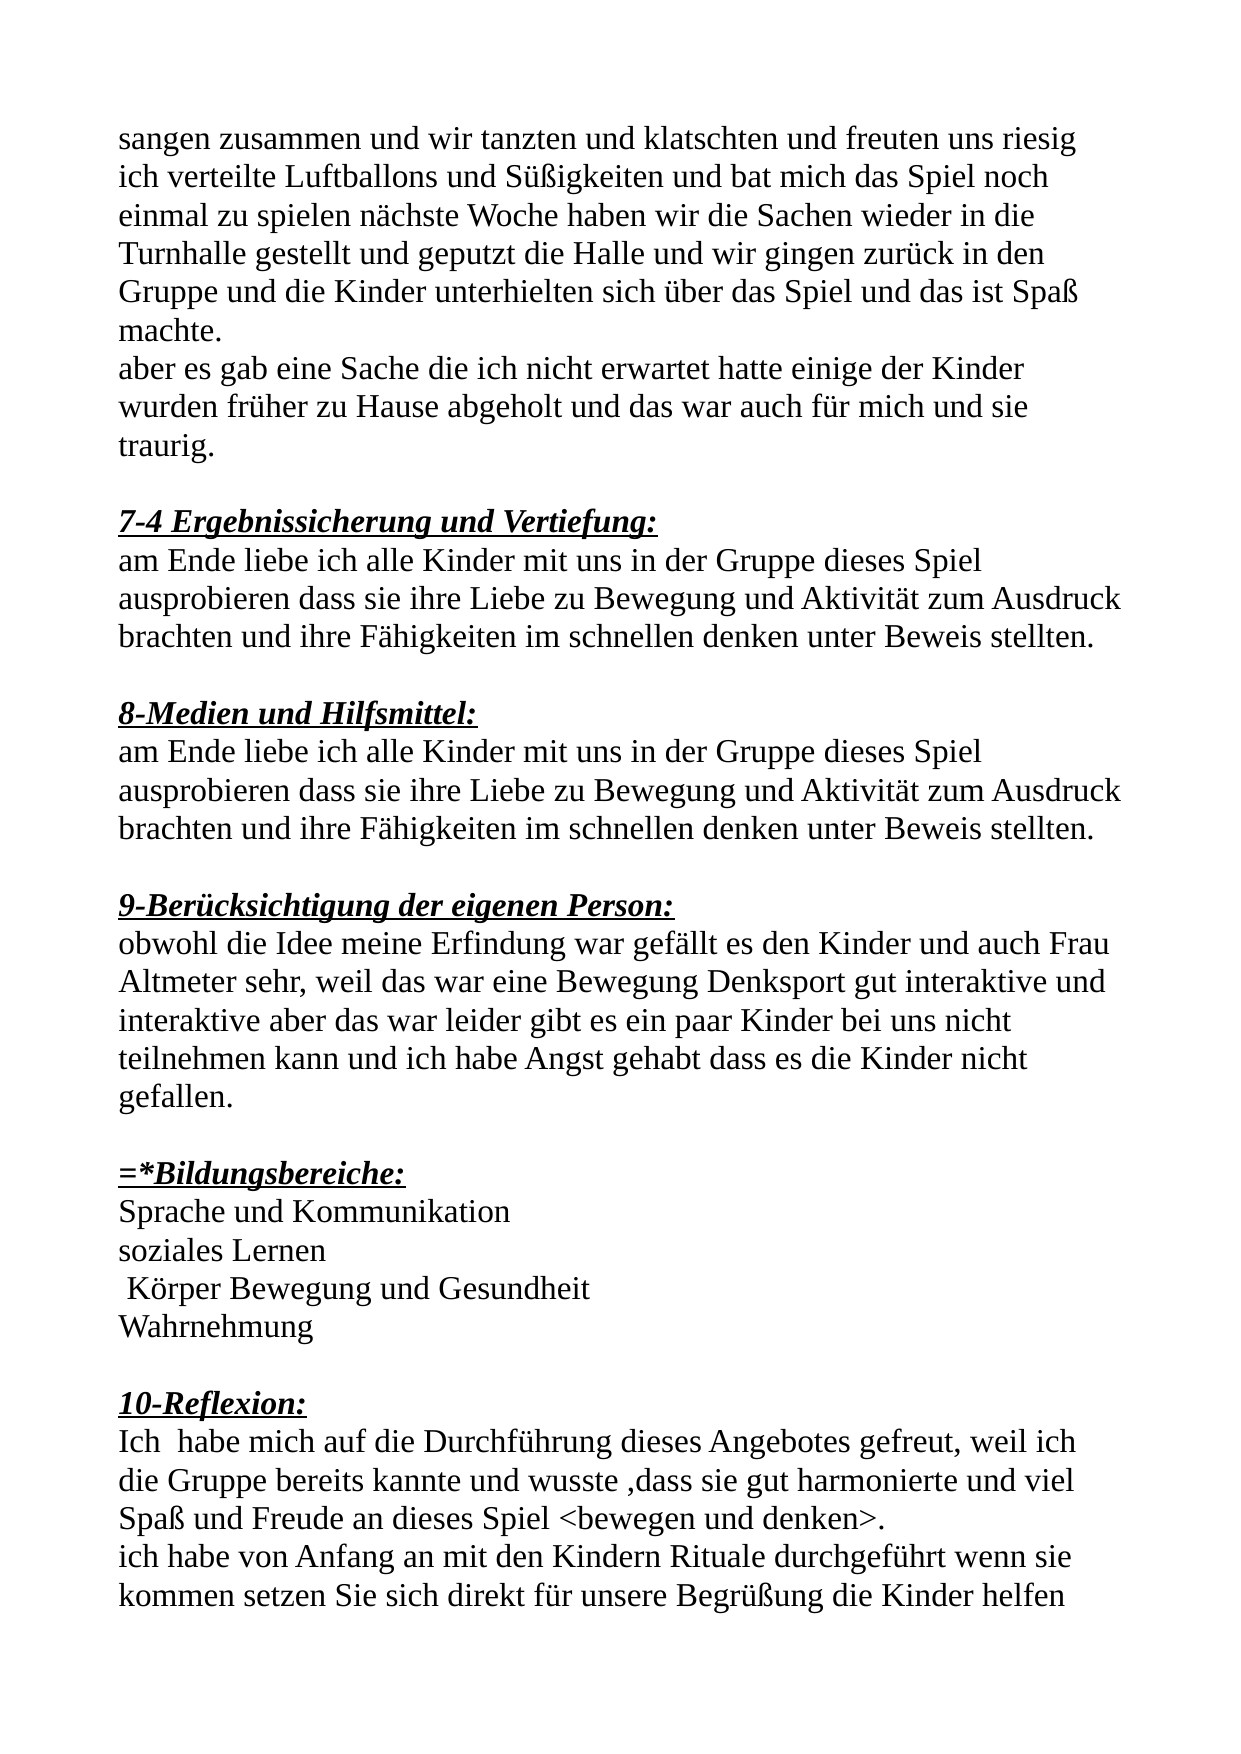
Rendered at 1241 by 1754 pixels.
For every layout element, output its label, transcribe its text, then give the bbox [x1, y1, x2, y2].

text 8-Medien und Hilfsmittel: [118, 693, 1122, 731]
text 10-Reflexion: [118, 1383, 1122, 1421]
text obwohl die Idee meine Erfindung war gefällt es den Kinder und auch Frau Altmeter sehr, weil das war eine Bewegung Denksport gut interaktive und interaktive aber das war leider gibt es ein paar Kinder bei uns nicht teilnehmen kann und ich habe Angst gehabt dass es die Kinder nicht gefallen. [118, 923, 1122, 1115]
text Körper Bewegung und Gesundheit [118, 1268, 1122, 1306]
text 7-4 Ergebnissicherung und Vertiefung: [118, 501, 1122, 540]
text =*Bildungsbereiche: [118, 1153, 1122, 1191]
text am Ende liebe ich alle Kinder mit uns in der Gruppe dieses Spiel ausprobieren dass sie ihre Liebe zu Bewegung und Aktivität zum Ausdruck brachten und ihre Fähigkeiten im schnellen denken unter Beweis stellten. [118, 540, 1122, 655]
text Ich habe mich auf die Durchführung dieses Angebotes gefreut, weil ich die Gruppe bereits kannte und wusste ,dass sie gut harmonierte und viel Spaß und Freude an dieses Spiel <bewegen und denken>. [118, 1421, 1122, 1536]
text aber es gab eine Sache die ich nicht erwartet hatte einige der Kinder wurden früher zu Hause abgeholt und das war auch für mich und sie traurig. [118, 348, 1122, 463]
text Sprache und Kommunikation [118, 1191, 1122, 1230]
text sangen zusammen und wir tanzten und klatschten und freuten uns riesig ich verteilte Luftballons und Süßigkeiten und bat mich das Spiel noch einmal zu spielen nächste Woche haben wir die Sachen wieder in die Turnhalle gestellt und geputzt die Halle und wir gingen zurück in den Gruppe und die Kinder unterhielten sich über das Spiel und das ist Spaß machte. [118, 118, 1122, 348]
text soziales Lernen [118, 1230, 1122, 1268]
text ich habe von Anfang an mit den Kindern Rituale durchgeführt wenn sie kommen setzen Sie sich direkt für unsere Begrüßung die Kinder helfen [118, 1536, 1122, 1613]
text Wahrnehmung [118, 1306, 1122, 1345]
text 9-Berücksichtigung der eigenen Person: [118, 885, 1122, 923]
text am Ende liebe ich alle Kinder mit uns in der Gruppe dieses Spiel ausprobieren dass sie ihre Liebe zu Bewegung und Aktivität zum Ausdruck brachten und ihre Fähigkeiten im schnellen denken unter Beweis stellten. [118, 731, 1122, 846]
